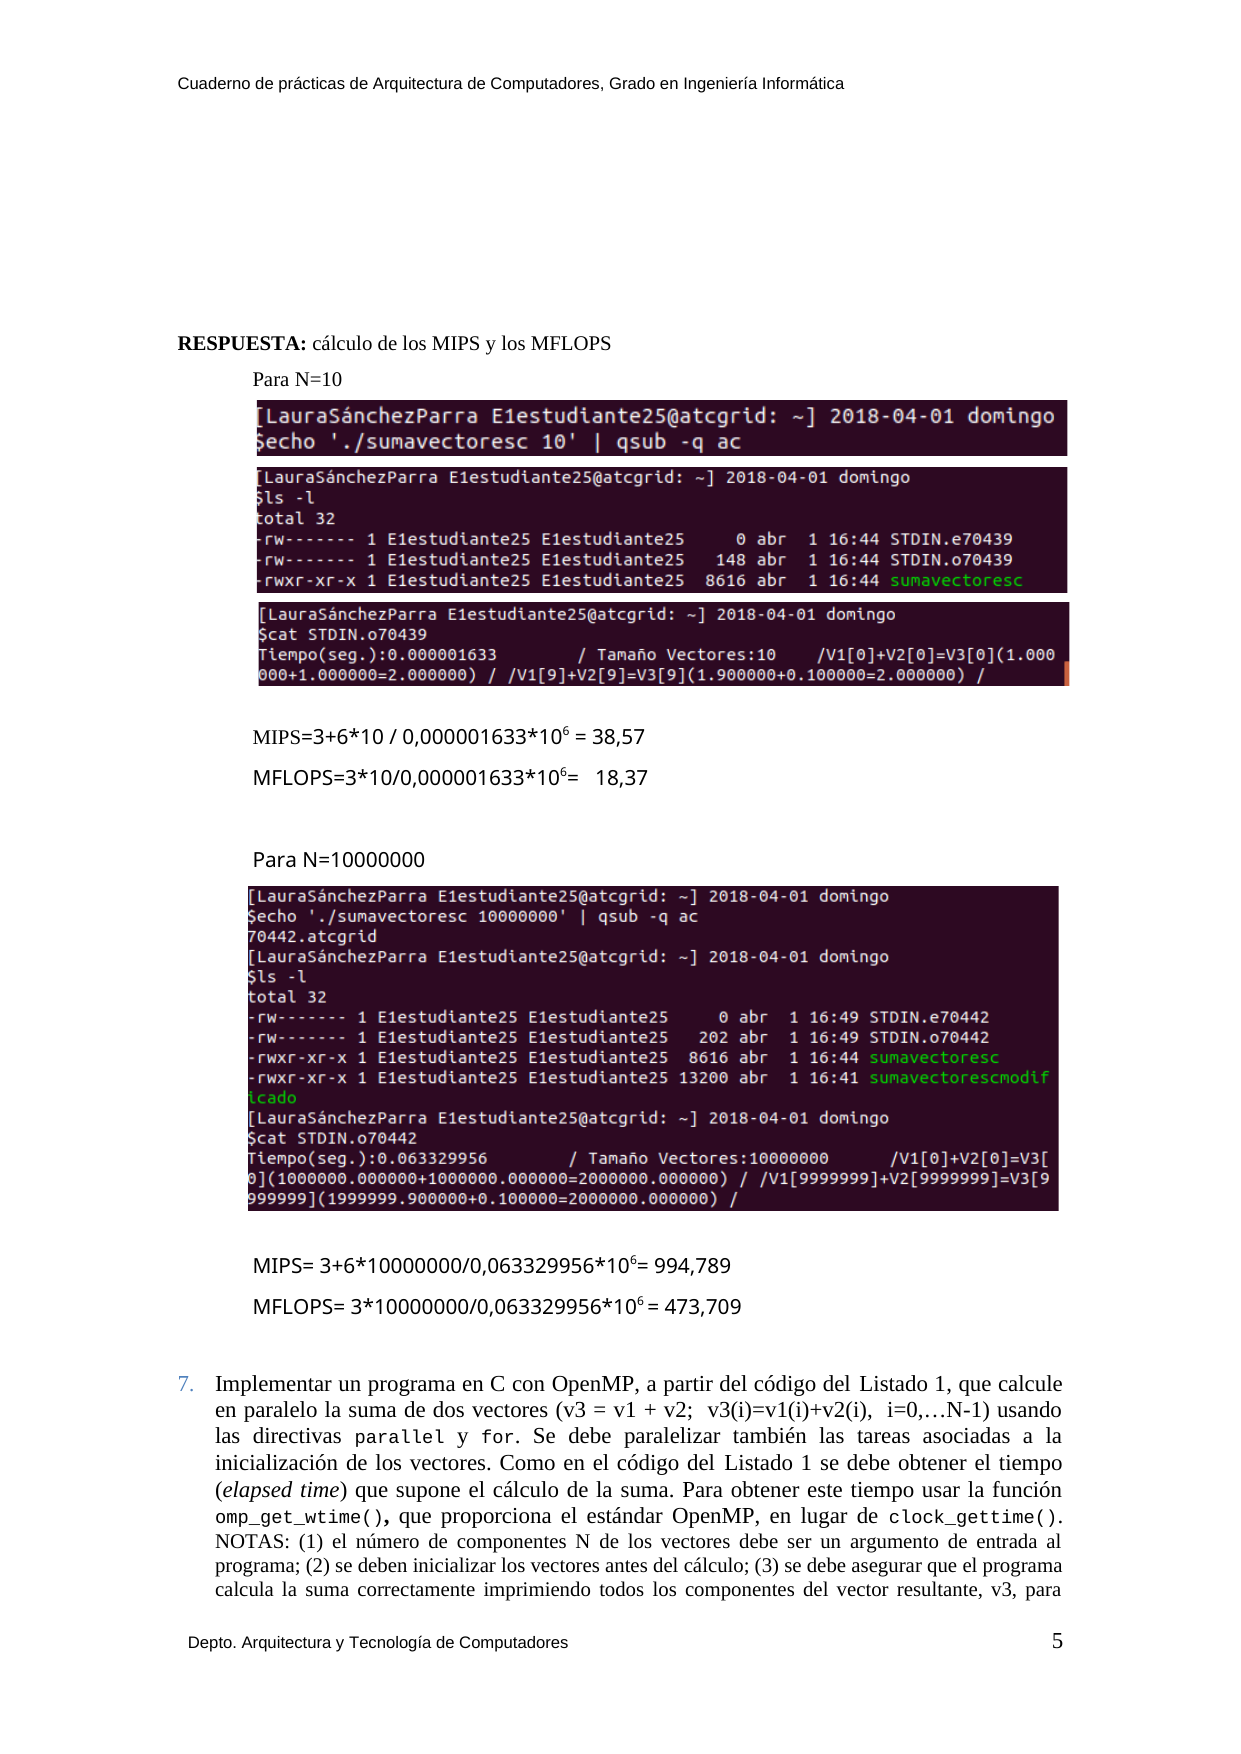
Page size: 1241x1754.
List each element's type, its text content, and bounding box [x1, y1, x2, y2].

picture [258, 602, 1070, 686]
text MFLOPS=3*10/0,000001633*106= 18,37 [252, 763, 1063, 792]
text Para N=10000000 [252, 845, 1063, 874]
text MIPS=3+6*10 / 0,000001633*106 = 38,57 [252, 722, 1063, 751]
text MIPS= 3+6*10000000/0,063329956*106= 994,789 [252, 1251, 1063, 1280]
text Para N=10 [252, 367, 1063, 391]
picture [248, 886, 1059, 1211]
picture [256, 467, 1068, 593]
list Implementar un programa en C con OpenMP, a partir del código del Listado 1, que calcule en paralelo la suma de dos vectores (v3 = v1 + v2; v3(i)=v1(i)+v2(i), i=0,…N-1) usando las directivas parallel y for. Se debe paralelizar también las tareas asociadas a la inicialización de los vectores. Como en el código del Listado 1 se debe obtener el tiempo (elapsed time) que supone el cálculo de la suma. Para obtener este tiempo usar la función omp_get_wtime(), que proporciona el estándar OpenMP, en lugar de clock_gettime(). NOTAS: (1) el número de componentes N de los vectores debe ser un argumento de entrada al programa; (2) se deben inicializar los vectores antes del cálculo; (3) se debe asegurar que el programa calcula la suma correctamente imprimiendo todos los componentes del vector resultante, v3, para [177, 1370, 1063, 1601]
picture [256, 400, 1068, 456]
text RESPUESTA: cálculo de los MIPS y los MFLOPS [177, 331, 1063, 354]
text MFLOPS= 3*10000000/0,063329956*106 = 473,709 [252, 1292, 1063, 1321]
